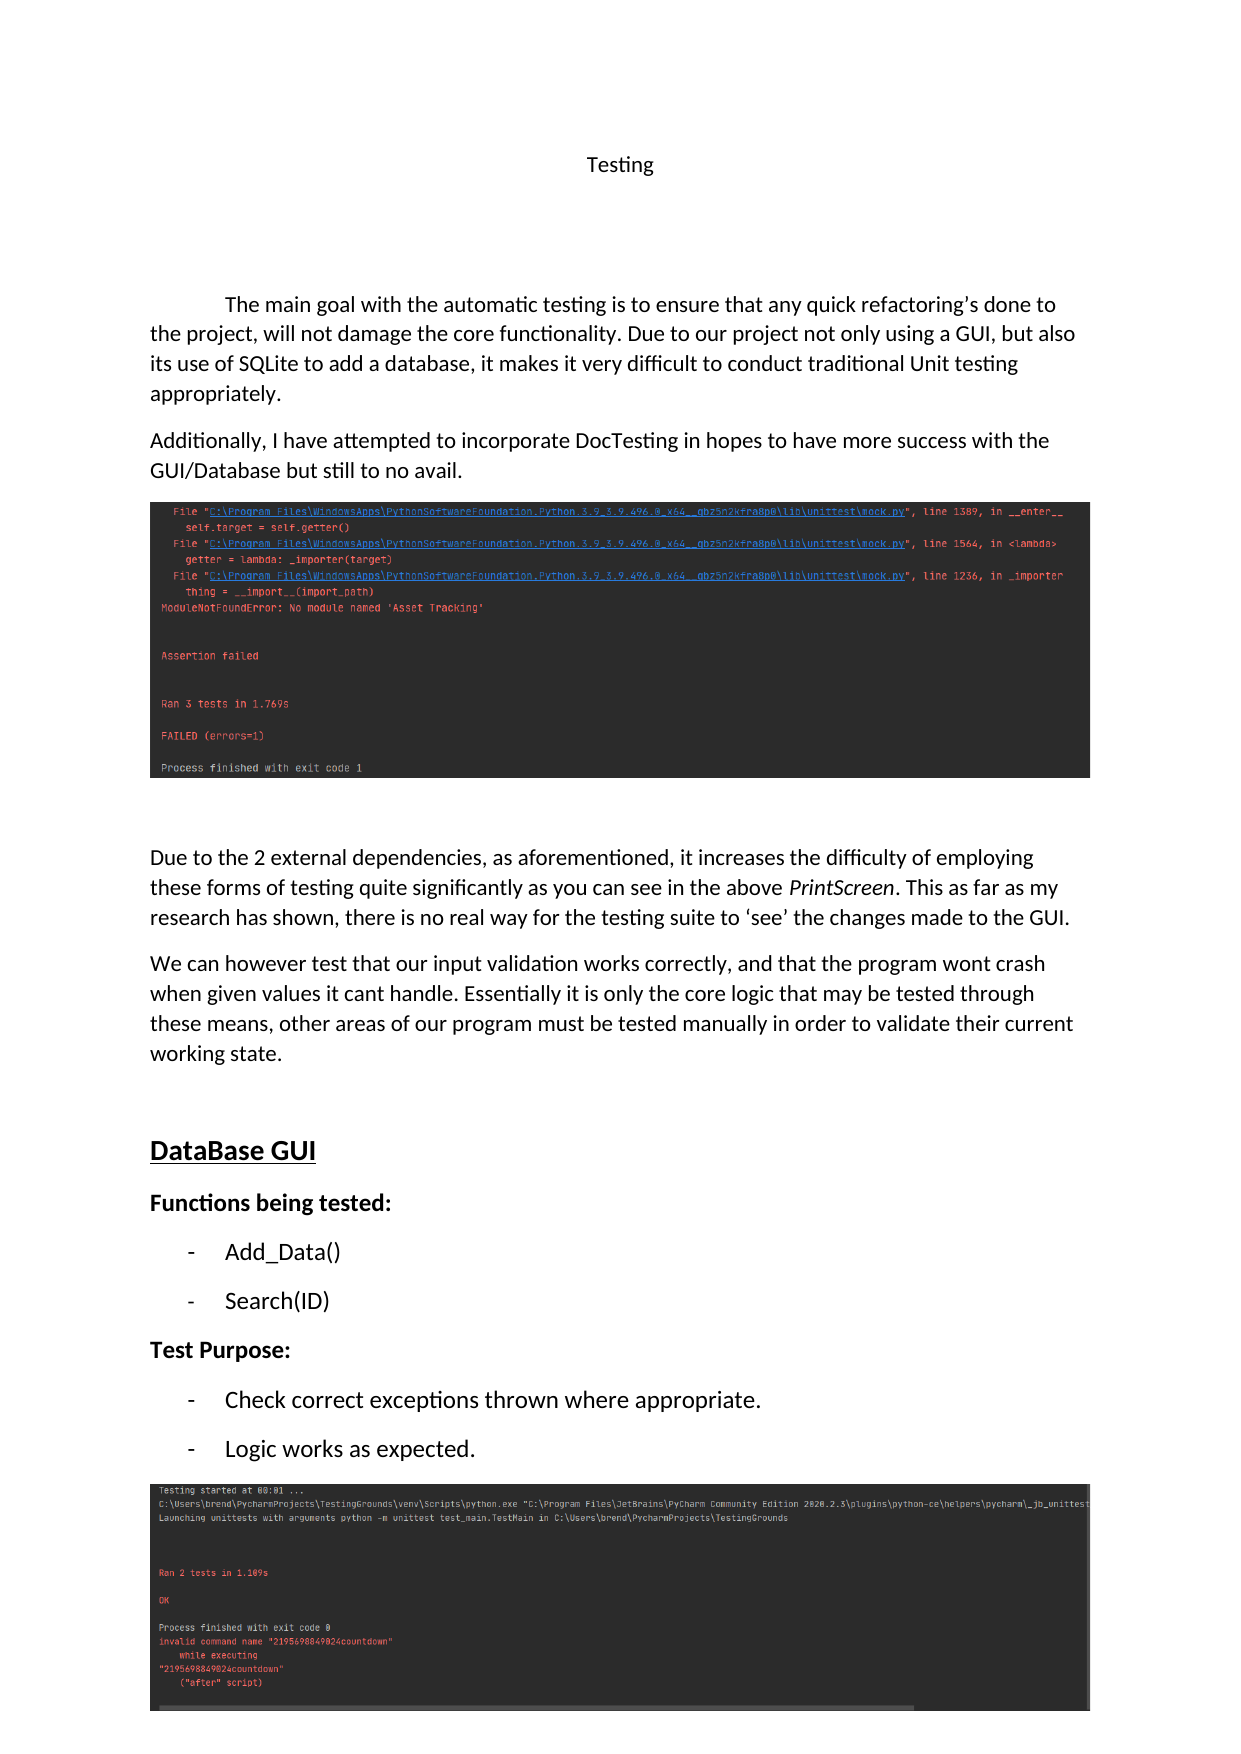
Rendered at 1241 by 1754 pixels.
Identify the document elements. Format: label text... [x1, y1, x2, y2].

text The main goal with the automatic testing is to ensure that any quick refactoring’s done to the project, will not damage the core functionality. Due to our project not only using a GUI, but also its use of SQLite to add a database, it makes it very difficult to conduct traditional Unit testing appropriately. [150, 290, 1090, 407]
text Additionally, I have attempted to incorporate DocTesting in hopes to have more success with the GUI/Database but still to no avail. [150, 426, 1090, 484]
list Search(ID) [187, 1285, 1090, 1316]
text Test Purpose: [150, 1335, 1090, 1365]
list Add_Data() [187, 1236, 1090, 1267]
list Logic works as expected. [187, 1433, 1090, 1464]
text We can however test that our input validation works correctly, and that the program wont crash when given values it cant handle. Essentially it is only the core logic that may be tested through these means, other areas of our program must be tested manually in order to validate their current working state. [150, 949, 1090, 1067]
text Testing [150, 150, 1090, 178]
text Functions being tested: [150, 1187, 1090, 1217]
text Due to the 2 external dependencies, as aforementioned, it increases the difficulty of employing these forms of testing quite significantly as you can see in the above PrintScreen. This as far as my research has shown, there is no real way for the testing suite to ‘see’ the changes made to the GUI. [150, 843, 1090, 931]
text DataBase GUI [150, 1132, 1090, 1168]
list Check correct exceptions thrown where appropriate. [187, 1384, 1090, 1414]
